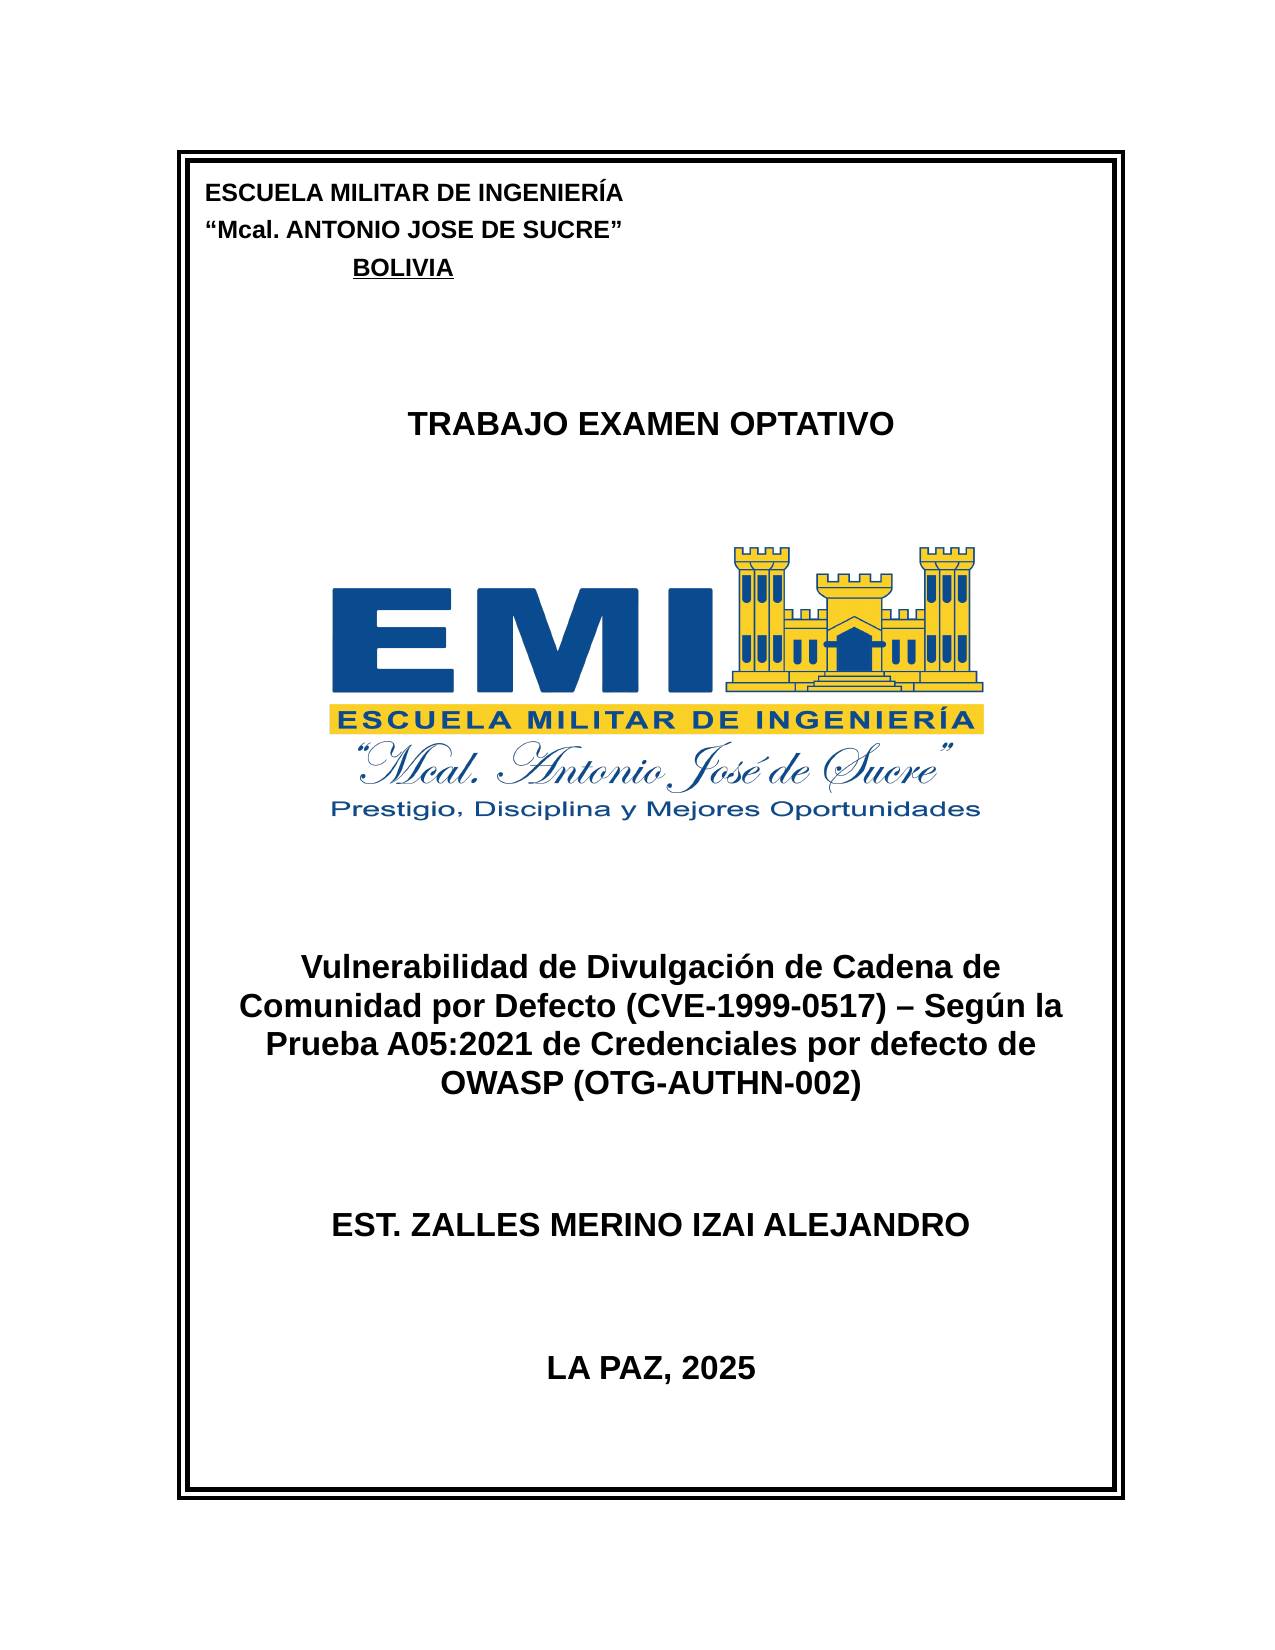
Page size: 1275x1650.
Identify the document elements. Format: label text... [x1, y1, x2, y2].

text “Mcal. ANTONIO JOSE DE SUCRE” [204, 215, 1097, 244]
text TRABAJO EXAMEN OPTATIVO [204, 404, 1097, 443]
text LA PAZ, 2025 [204, 1348, 1097, 1386]
text Vulnerabilidad de Divulgación de Cadena de Comunidad por Defecto (CVE-1999-0517) – Según la Prueba A05:2021 de Credenciales por defecto de OWASP (OTG-AUTHN-002) [204, 947, 1097, 1101]
text EST. ZALLES MERINO IZAI ALEJANDRO [204, 1205, 1097, 1244]
text ESCUELA MILITAR DE INGENIERÍA [204, 177, 1097, 206]
text BOLIVIA [204, 253, 1097, 282]
picture [308, 532, 1014, 833]
